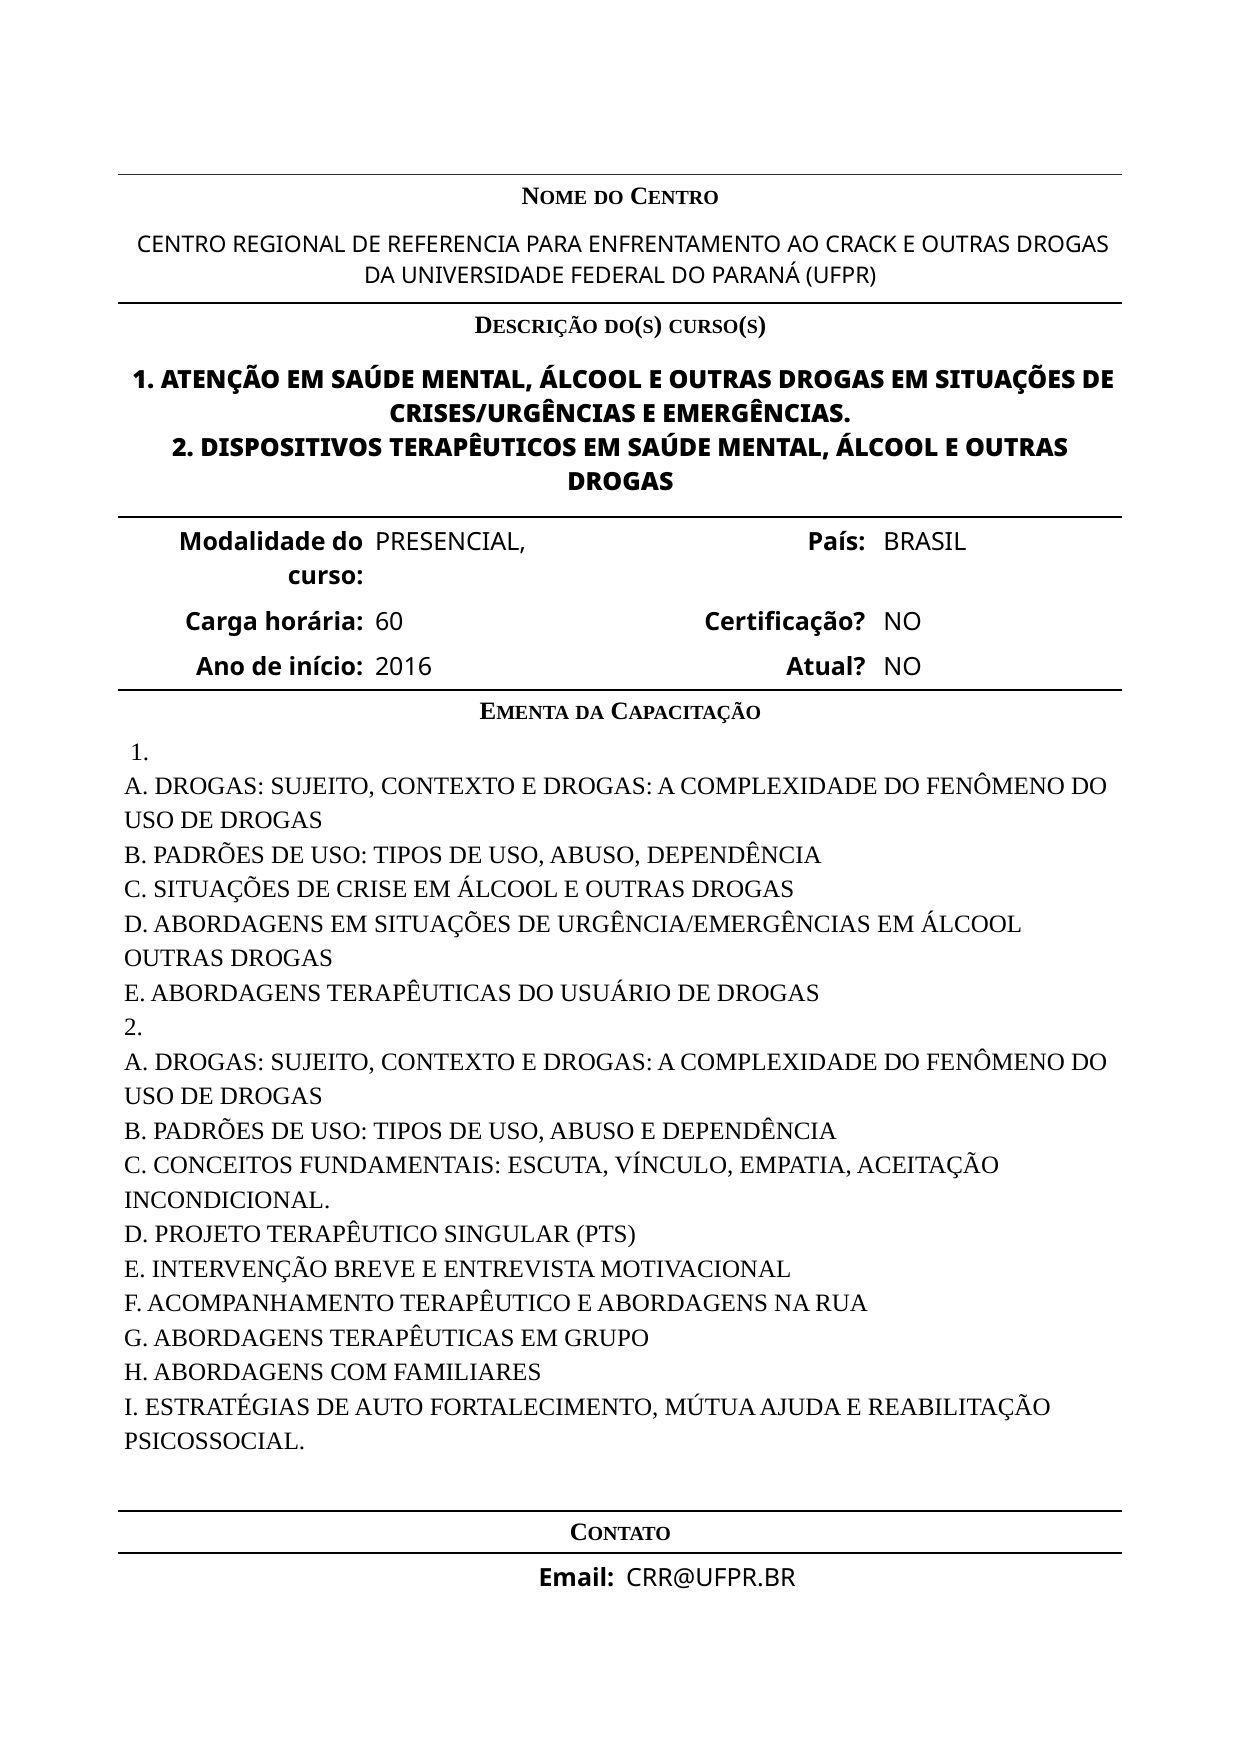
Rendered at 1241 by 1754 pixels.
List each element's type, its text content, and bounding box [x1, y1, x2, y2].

table_cell Contato [118, 1512, 1122, 1552]
table_cell Descrição do(s) curso(s) [118, 304, 1122, 344]
table_cell CENTRO REGIONAL DE REFERENCIA PARA ENFRENTAMENTO AO CRACK E OUTRAS DROGAS DA UNIVERSIDADE FEDERAL DO PARANÁ (UFPR) [118, 216, 1122, 302]
table_cell BRASIL [871, 518, 1122, 597]
table_cell País: [620, 518, 871, 597]
table_cell Email: [118, 1554, 620, 1599]
table_cell NO [871, 598, 1122, 643]
table_cell Carga horária: [118, 598, 369, 643]
table_cell Atual? [620, 643, 871, 688]
table_cell Certificação? [620, 598, 871, 643]
table_cell PRESENCIAL, [369, 518, 620, 597]
table_cell 1. A. DROGAS: SUJEITO, CONTEXTO E DROGAS: A COMPLEXIDADE DO FENÔMENO DO USO DE DROGAS B. PADRÕES DE USO: TIPOS DE USO, ABUSO, DEPENDÊNCIA C. SITUAÇÕES DE CRISE EM ÁLCOOL E OUTRAS DROGAS D. ABORDAGENS EM SITUAÇÕES DE URGÊNCIA/EMERGÊNCIAS EM ÁLCOOL OUTRAS DROGAS E. ABORDAGENS TERAPÊUTICAS DO USUÁRIO DE DROGAS 2. A. DROGAS: SUJEITO, CONTEXTO E DROGAS: A COMPLEXIDADE DO FENÔMENO DO USO DE DROGAS B. PADRÕES DE USO: TIPOS DE USO, ABUSO E DEPENDÊNCIA C. CONCEITOS FUNDAMENTAIS: ESCUTA, VÍNCULO, EMPATIA, ACEITAÇÃO INCONDICIONAL. D. PROJETO TERAPÊUTICO SINGULAR (PTS) E. INTERVENÇÃO BREVE E ENTREVISTA MOTIVACIONAL F. ACOMPANHAMENTO TERAPÊUTICO E ABORDAGENS NA RUA G. ABORDAGENS TERAPÊUTICAS EM GRUPO H. ABORDAGENS COM FAMILIARES I. ESTRATÉGIAS DE AUTO FORTALECIMENTO, MÚTUA AJUDA E REABILITAÇÃO PSICOSSOCIAL. [118, 731, 1122, 1510]
table_cell CRR@UFPR.BR [620, 1554, 1122, 1599]
table_cell NO [871, 643, 1122, 688]
table_cell Modalidade do curso: [118, 518, 369, 597]
table_cell 1. ATENÇÃO EM SAÚDE MENTAL, ÁLCOOL E OUTRAS DROGAS EM SITUAÇÕES DE CRISES/URGÊNCIAS E EMERGÊNCIAS. 2. DISPOSITIVOS TERAPÊUTICOS EM SAÚDE MENTAL, ÁLCOOL E OUTRAS DROGAS [118, 344, 1122, 516]
table_cell Ementa da Capacitação [118, 691, 1122, 731]
table_cell Ano de início: [118, 643, 369, 688]
table_header Nome do Centro [118, 176, 1122, 216]
table_cell 2016 [369, 643, 620, 688]
table_cell 60 [369, 598, 620, 643]
